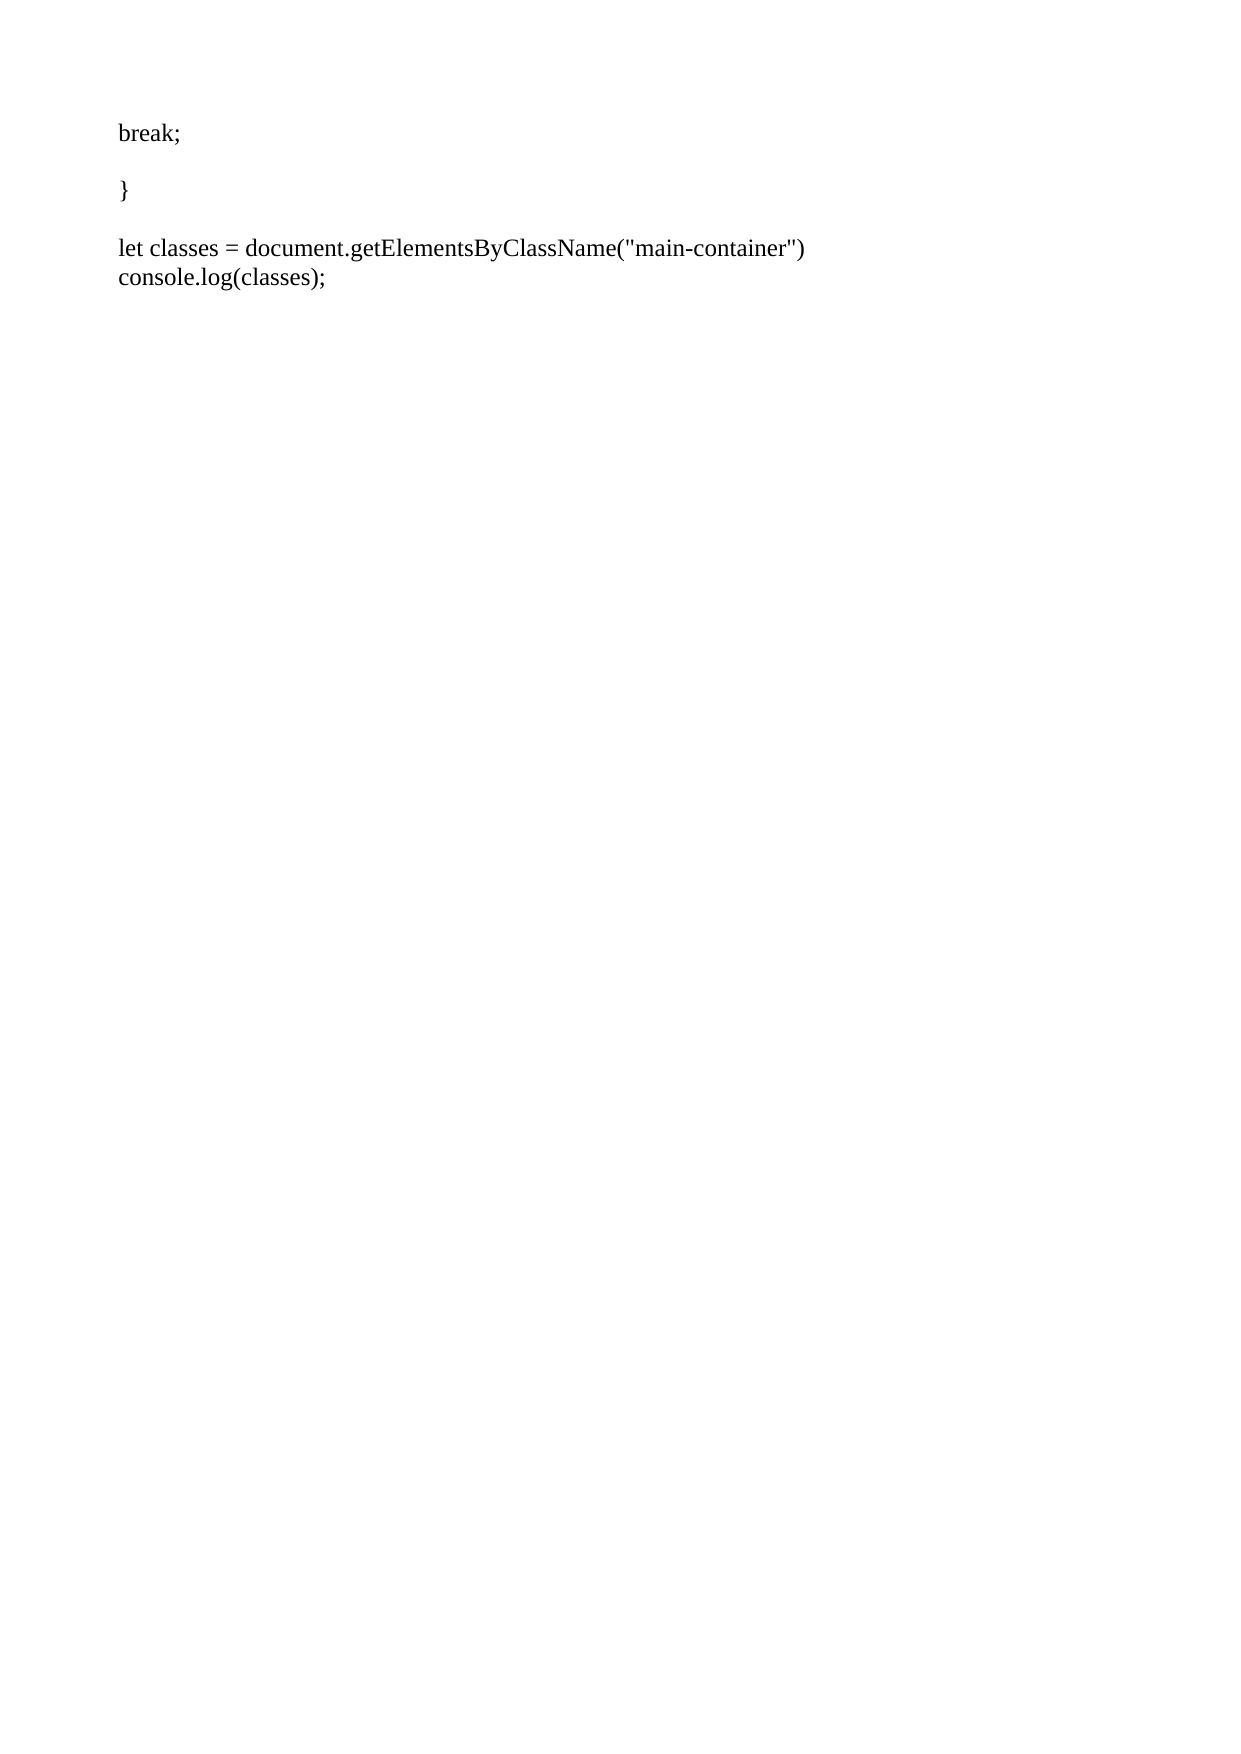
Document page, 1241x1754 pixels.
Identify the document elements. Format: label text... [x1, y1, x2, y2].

text } [118, 176, 1122, 204]
text let classes = document.getElementsByClassName("main-container") [118, 233, 1122, 262]
text break; [118, 118, 1122, 147]
text console.log(classes); [118, 262, 1122, 291]
